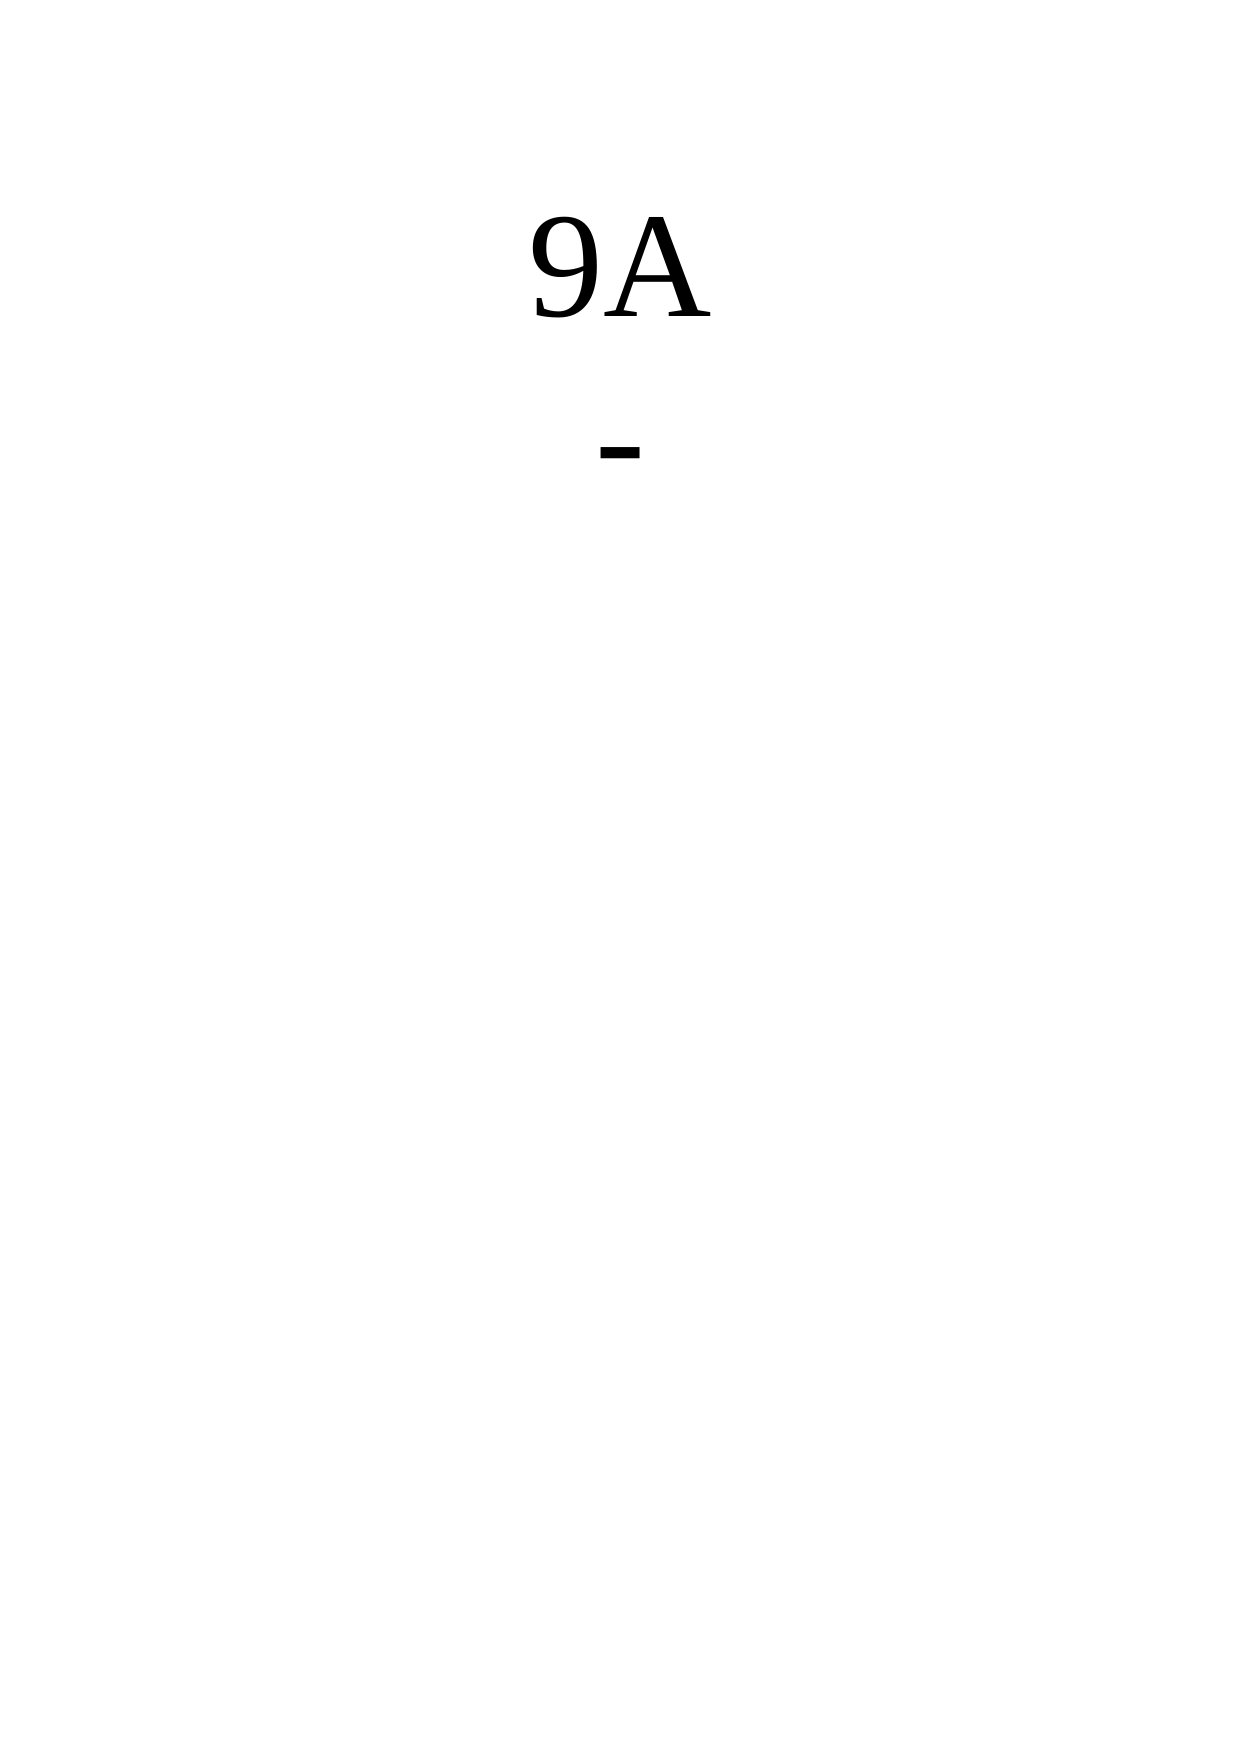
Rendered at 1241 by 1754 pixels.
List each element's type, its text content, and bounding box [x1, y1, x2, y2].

text - [118, 349, 1122, 521]
text 9A [118, 176, 1122, 349]
